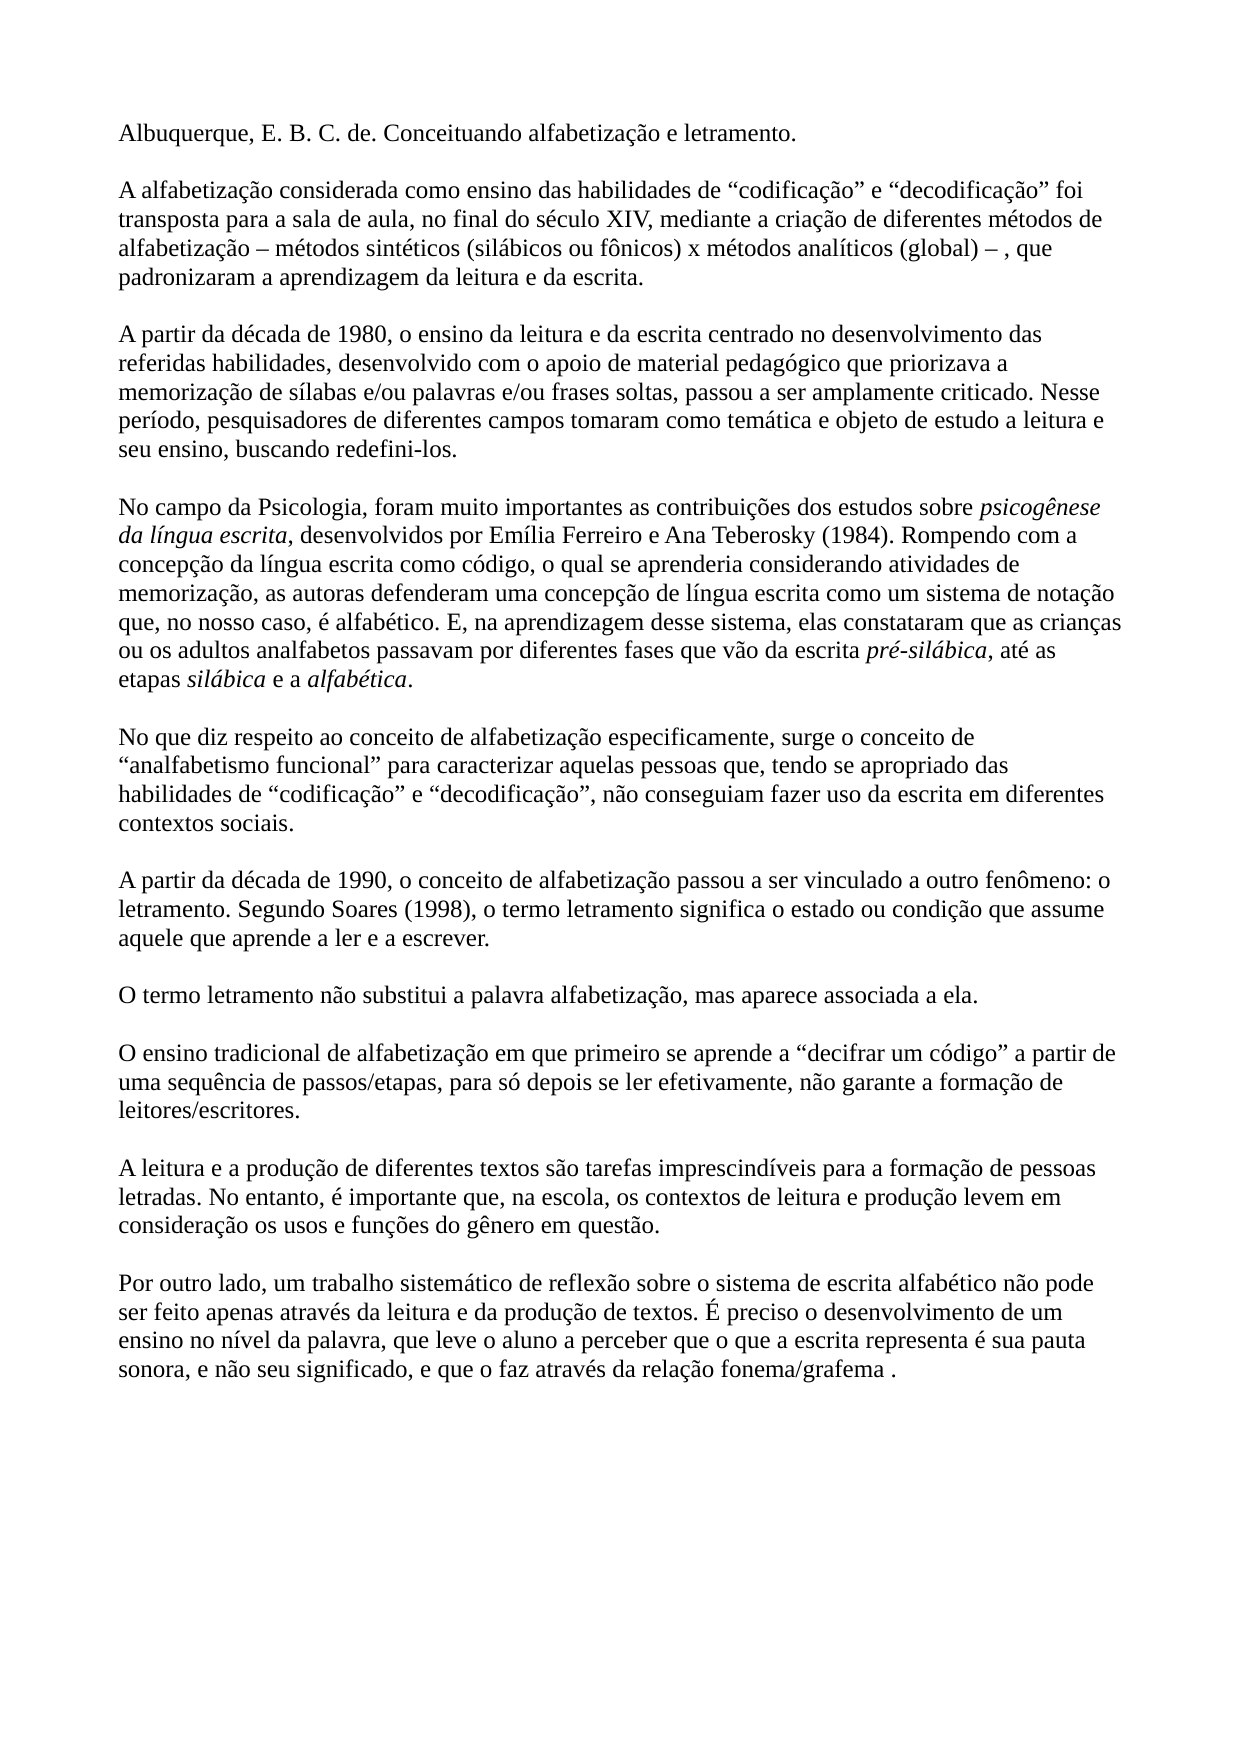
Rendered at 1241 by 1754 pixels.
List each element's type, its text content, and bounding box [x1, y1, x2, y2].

text No campo da Psicologia, foram muito importantes as contribuições dos estudos sobre psicogênese da língua escrita, desenvolvidos por Emília Ferreiro e Ana Teberosky (1984). Rompendo com a concepção da língua escrita como código, o qual se aprenderia considerando atividades de memorização, as autoras defenderam uma concepção de língua escrita como um sistema de notação que, no nosso caso, é alfabético. E, na aprendizagem desse sistema, elas constataram que as crianças ou os adultos analfabetos passavam por diferentes fases que vão da escrita pré-silábica, até as etapas silábica e a alfabética. [118, 492, 1122, 693]
text No que diz respeito ao conceito de alfabetização especificamente, surge o conceito de “analfabetismo funcional” para caracterizar aquelas pessoas que, tendo se apropriado das habilidades de “codificação” e “decodificação”, não conseguiam fazer uso da escrita em diferentes contextos sociais. [118, 722, 1122, 837]
text A alfabetização considerada como ensino das habilidades de “codificação” e “decodificação” foi transposta para a sala de aula, no final do século XIV, mediante a criação de diferentes métodos de alfabetização – métodos sintéticos (silábicos ou fônicos) x métodos analíticos (global) – , que padronizaram a aprendizagem da leitura e da escrita. [118, 176, 1122, 291]
text Albuquerque, E. B. C. de. Conceituando alfabetização e letramento. [118, 118, 1122, 147]
text O ensino tradicional de alfabetização em que primeiro se aprende a “decifrar um código” a partir de uma sequência de passos/etapas, para só depois se ler efetivamente, não garante a formação de leitores/escritores. [118, 1038, 1122, 1124]
text Por outro lado, um trabalho sistemático de reflexão sobre o sistema de escrita alfabético não pode ser feito apenas através da leitura e da produção de textos. É preciso o desenvolvimento de um ensino no nível da palavra, que leve o aluno a perceber que o que a escrita representa é sua pauta sonora, e não seu significado, e que o faz através da relação fonema/grafema . [118, 1268, 1122, 1383]
text A leitura e a produção de diferentes textos são tarefas imprescindíveis para a formação de pessoas letradas. No entanto, é importante que, na escola, os contextos de leitura e produção levem em consideração os usos e funções do gênero em questão. [118, 1153, 1122, 1239]
text A partir da década de 1980, o ensino da leitura e da escrita centrado no desenvolvimento das referidas habilidades, desenvolvido com o apoio de material pedagógico que priorizava a memorização de sílabas e/ou palavras e/ou frases soltas, passou a ser amplamente criticado. Nesse período, pesquisadores de diferentes campos tomaram como temática e objeto de estudo a leitura e seu ensino, buscando redefini-los. [118, 319, 1122, 463]
text A partir da década de 1990, o conceito de alfabetização passou a ser vinculado a outro fenômeno: o letramento. Segundo Soares (1998), o termo letramento significa o estado ou condição que assume aquele que aprende a ler e a escrever. [118, 866, 1122, 952]
text O termo letramento não substitui a palavra alfabetização, mas aparece associada a ela. [118, 981, 1122, 1009]
